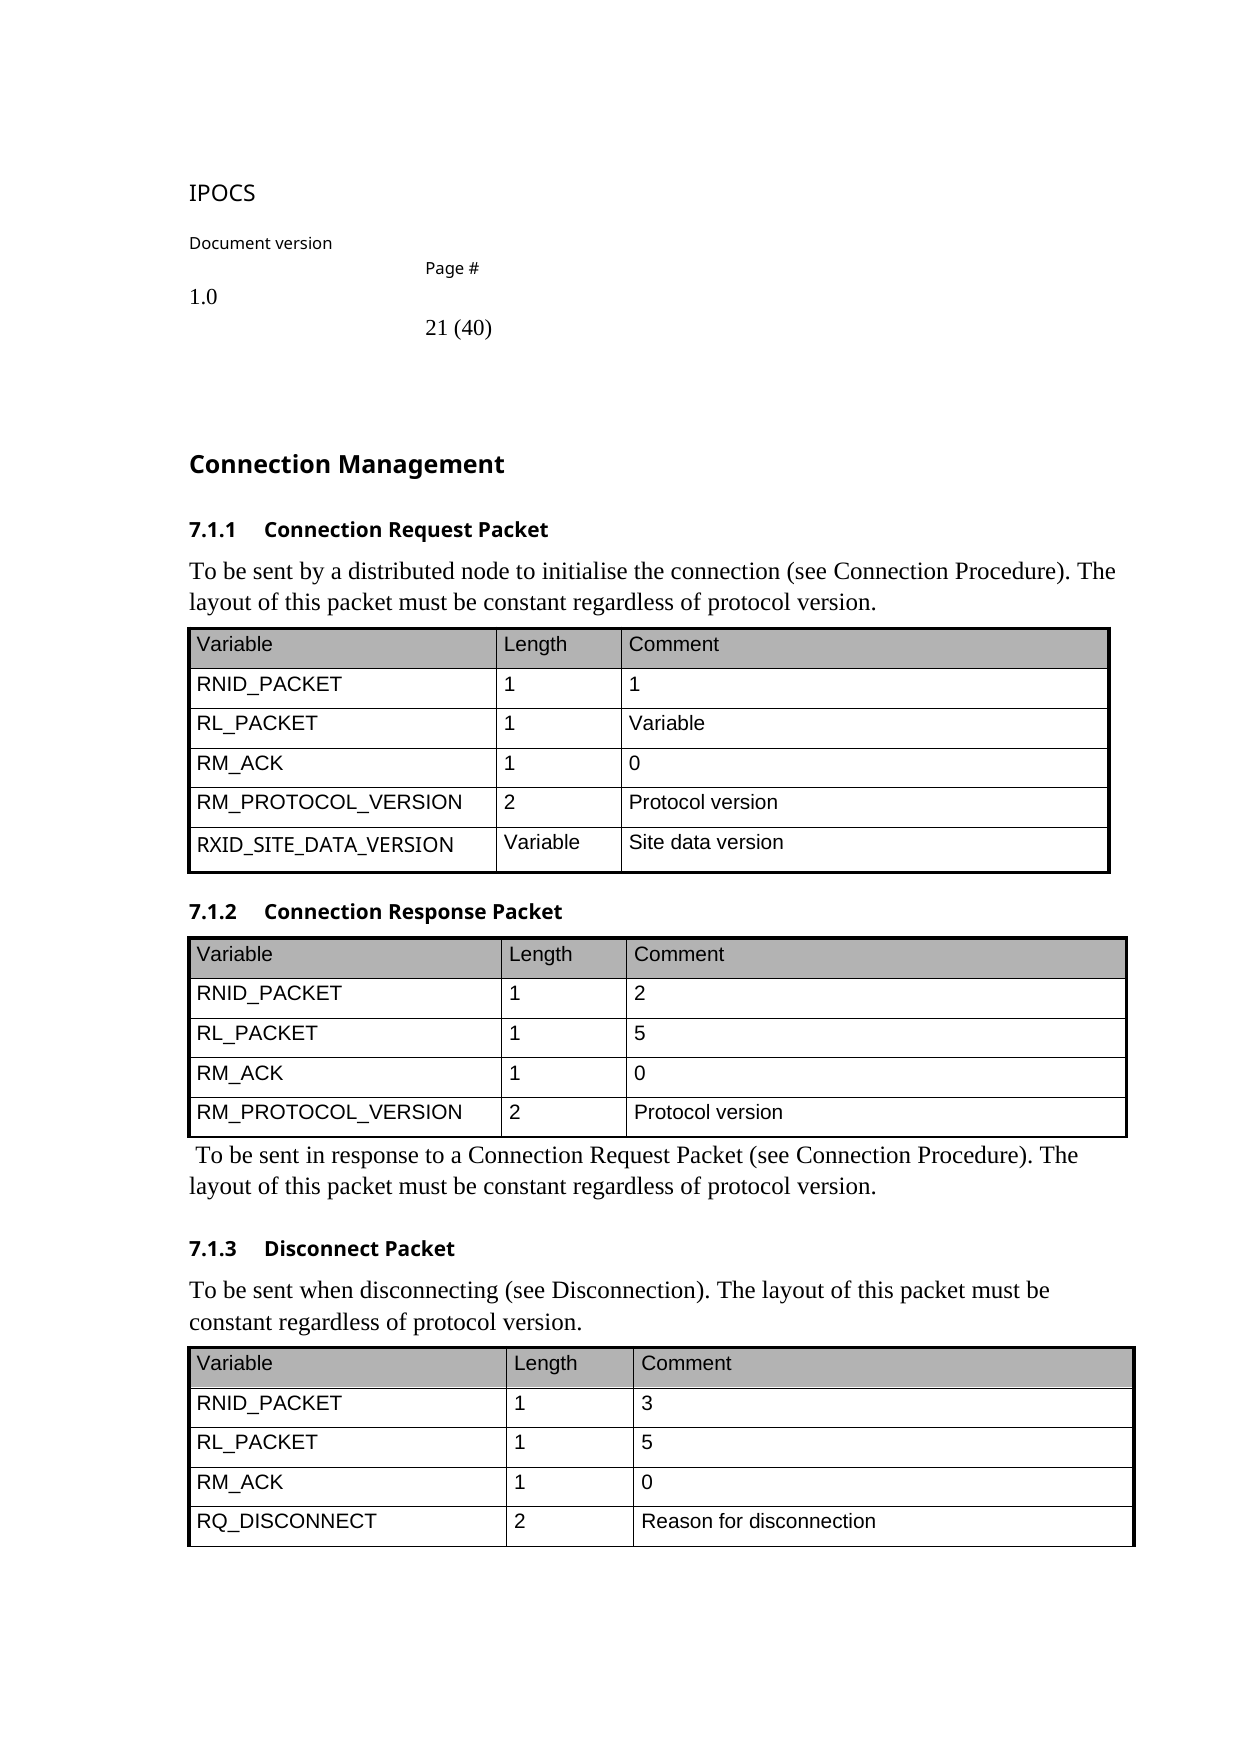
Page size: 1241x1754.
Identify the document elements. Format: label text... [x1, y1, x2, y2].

table_cell 2 [507, 1507, 633, 1546]
table_cell RM_PROTOCOL_VERSION [191, 1098, 501, 1136]
table_header Comment [622, 630, 1107, 668]
table_cell 1 [507, 1389, 633, 1427]
table_cell 1 [502, 979, 626, 1018]
text To be sent in response to a Connection Request Packet (see 6.2). The layout of this packet must be constant regardless of protocol version. [189, 1138, 1122, 1200]
table_cell 0 [634, 1468, 1132, 1506]
table_header Variable [191, 630, 496, 668]
table_cell RNID_PACKET [191, 1389, 506, 1427]
subtitle Connection Management [189, 447, 1122, 481]
table_cell 1 [507, 1468, 633, 1506]
table_cell RM_ACK [191, 1468, 506, 1506]
table_header Comment [627, 940, 1125, 978]
table_cell 1 [502, 1058, 626, 1097]
table_header Comment [634, 1349, 1132, 1387]
table_cell RM_ACK [191, 749, 496, 787]
table_cell Variable [622, 709, 1107, 747]
table_cell RXID_SITE_DATA_VERSION [191, 828, 496, 871]
table_cell 1 [497, 749, 621, 787]
text To be sent when disconnecting (see 6.4). The layout of this packet must be constant regardless of protocol version. [189, 1273, 1122, 1335]
table_cell RM_PROTOCOL_VERSION [191, 788, 496, 827]
table_cell 0 [622, 749, 1107, 787]
table_cell 1 [497, 669, 621, 708]
table_cell Variable [497, 828, 621, 871]
table_cell 0 [627, 1058, 1125, 1097]
table_cell 3 [634, 1389, 1132, 1427]
table_cell Site data version [622, 828, 1107, 871]
table_header Variable [191, 940, 501, 978]
subtitle Connection Request Packet [189, 512, 1122, 543]
table_header Variable [191, 1349, 506, 1387]
table_cell Protocol version [622, 788, 1107, 827]
table_cell Protocol version [627, 1098, 1125, 1136]
table_cell RQ_DISCONNECT [191, 1507, 506, 1546]
table_header Length [507, 1349, 633, 1387]
table_cell 1 [507, 1428, 633, 1467]
subtitle Connection Response Packet [189, 895, 1122, 926]
table_cell RL_PACKET [191, 709, 496, 747]
table_cell 1 [622, 669, 1107, 708]
table_cell RM_ACK [191, 1058, 501, 1097]
table_cell RL_PACKET [191, 1428, 506, 1467]
table_cell 5 [627, 1019, 1125, 1057]
table_cell 2 [502, 1098, 626, 1136]
table_cell 2 [497, 788, 621, 827]
table_header Length [502, 940, 626, 978]
subtitle Disconnect Packet [189, 1231, 1122, 1262]
table_cell 1 [497, 709, 621, 747]
table_cell Reason for disconnection [634, 1507, 1132, 1546]
table_cell 1 [502, 1019, 626, 1057]
table_cell 5 [634, 1428, 1132, 1467]
table_cell RNID_PACKET [191, 669, 496, 708]
table_header Length [497, 630, 621, 668]
table_cell 2 [627, 979, 1125, 1018]
table_cell RNID_PACKET [191, 979, 501, 1018]
table_cell RL_PACKET [191, 1019, 501, 1057]
text To be sent by a distributed node to initialise the connection (see 6.2). The layout of this packet must be constant regardless of protocol version. [189, 554, 1122, 616]
